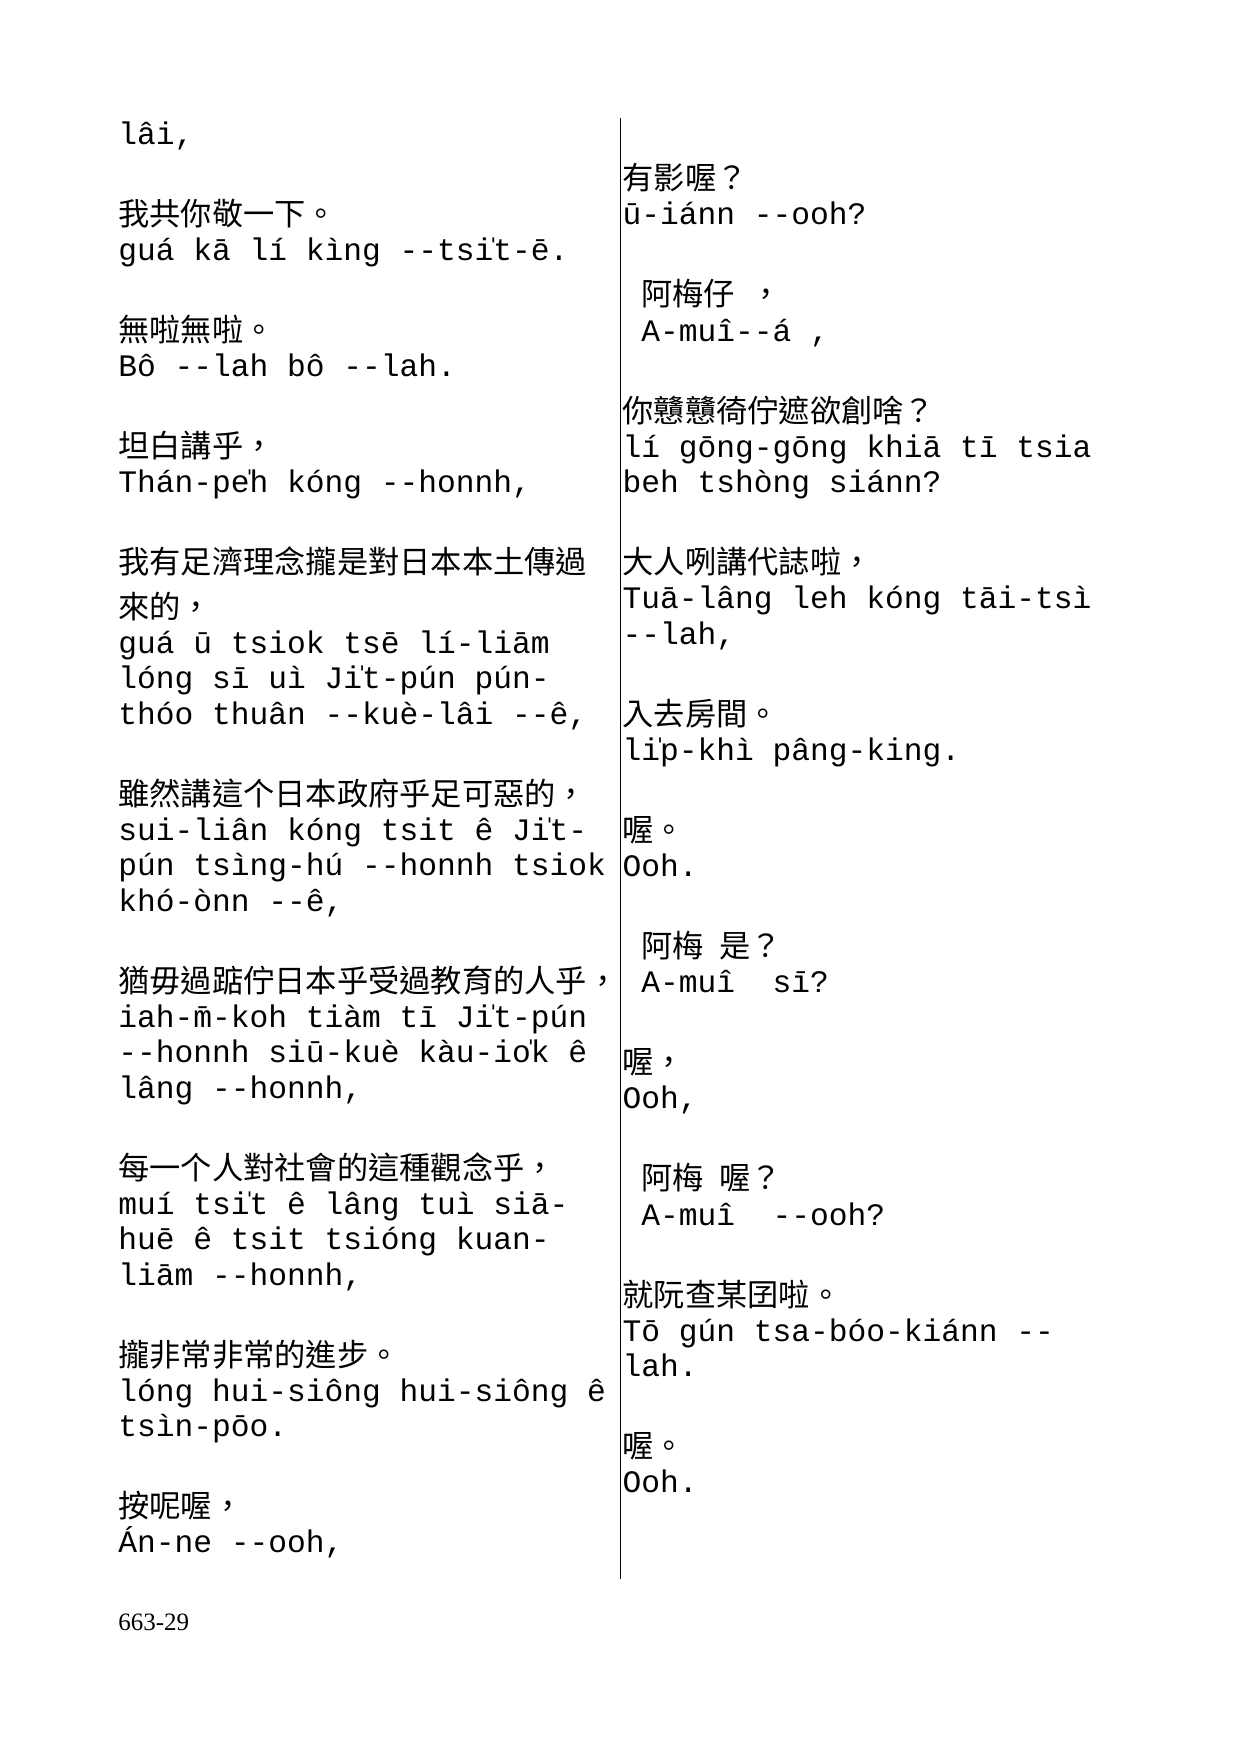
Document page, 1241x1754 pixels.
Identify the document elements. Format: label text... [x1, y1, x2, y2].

text 按呢喔， [118, 1481, 618, 1526]
text 你戇戇徛佇遮欲創啥？ [622, 386, 1122, 431]
text muí tsi̍t ê lâng tuì siā-huē ê tsit tsióng kuan-liām --honnh, [118, 1188, 618, 1294]
text Tuā-lâng leh kóng tāi-tsì --lah, [622, 583, 1122, 653]
text 就阮查某囝啦。 [622, 1270, 1122, 1315]
text ū-iánn --ooh? [622, 199, 1122, 234]
text Bô --lah bô --lah. [118, 350, 618, 386]
text 阿梅 喔？ [622, 1153, 1122, 1199]
text 大人咧講代誌啦， [622, 537, 1122, 583]
text Ooh. [622, 850, 1122, 886]
text A-muî --ooh? [622, 1199, 1122, 1234]
text 每一个人對社會的這種觀念乎， [118, 1143, 618, 1188]
text 有影喔？ [622, 153, 1122, 199]
text 攏非常非常的進步。 [118, 1330, 618, 1375]
text lóng hui-siông hui-siông ê tsìn-pōo. [118, 1375, 618, 1446]
text 阿梅 是？ [622, 921, 1122, 967]
text A-muî sī? [622, 967, 1122, 1002]
text 阿梅仔 ， [622, 269, 1122, 315]
text Tō gún tsa-bóo-kiánn --lah. [622, 1315, 1122, 1386]
text Án-ne --ooh, [118, 1526, 618, 1562]
text 喔。 [622, 805, 1122, 850]
text 無啦無啦。 [118, 305, 618, 350]
text 喔。 [622, 1421, 1122, 1467]
text A-muî--á , [622, 315, 1122, 351]
text 雖然講這个日本政府乎足可惡的， [118, 769, 618, 814]
text li̍p-khì pâng-king. [622, 734, 1122, 769]
text Thán-pe̍h kóng --honnh, [118, 466, 618, 502]
text guá ū tsiok tsē lí-liām lóng sī uì Ji̍t-pún pún-thóo thuân --kuè-lâi --ê, [118, 627, 618, 734]
text 入去房間。 [622, 689, 1122, 734]
text lí gōng-gōng khiā tī tsia beh tshòng siánn? [622, 431, 1122, 502]
text sui-liân kóng tsit ê Ji̍t-pún tsìng-hú --honnh tsiok khó-ònn --ê, [118, 814, 618, 921]
text 我共你敬一下。 [118, 189, 618, 234]
text iah-m̄-koh tiàm tī Ji̍t-pún --honnh siū-kuè kàu-io̍k ê lâng --honnh, [118, 1001, 618, 1107]
text 坦白講乎， [118, 421, 618, 466]
text guá kā lí kìng --tsi̍t-ē. [118, 234, 618, 269]
text 猶毋過踮佇日本乎受過教育的人乎， [118, 956, 618, 1001]
text Ooh. [622, 1467, 1122, 1502]
text 我有足濟理念攏是對日本本土傳過來的， [118, 537, 618, 627]
text lâi, [118, 118, 618, 153]
text 喔， [622, 1037, 1122, 1083]
text Ooh, [622, 1083, 1122, 1118]
